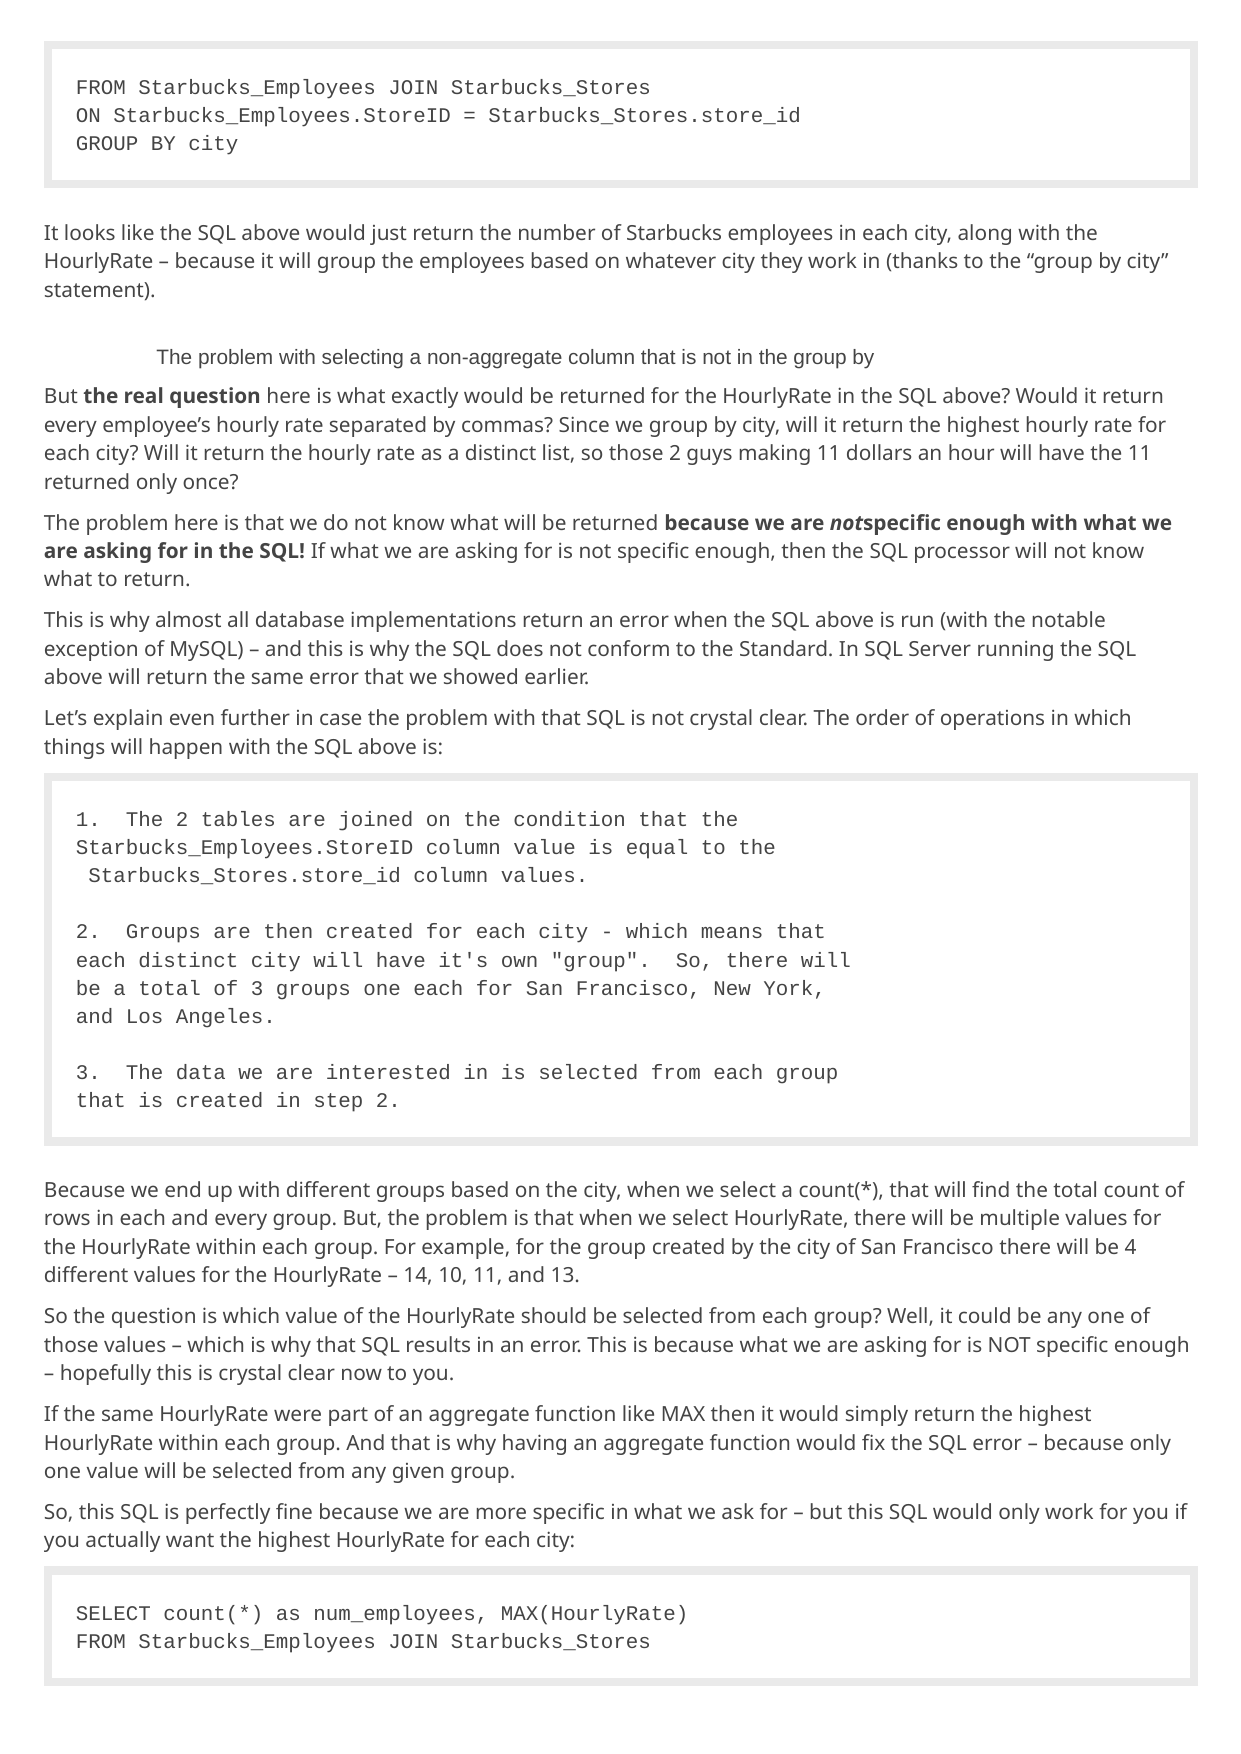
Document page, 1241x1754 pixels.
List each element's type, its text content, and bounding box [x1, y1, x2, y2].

text GROUP BY city [52, 97, 1190, 180]
text FROM Starbucks_Employees JOIN Starbucks_Stores [52, 49, 1190, 69]
text FROM Starbucks_Employees JOIN Starbucks_Stores [52, 1594, 1190, 1678]
text But the real question here is what exactly would be returned for the HourlyRate in the SQL above? Would it return every employee’s hourly rate separated by commas? Since we group by city, will it return the highest hourly rate for each city? Will it return the hourly rate as a distinct list, so those 2 guys making 11 dollars an hour will have the 11 returned only once? [44, 381, 1198, 495]
text be a total of 3 groups one each for San Francisco, New York, [52, 941, 1190, 969]
text Starbucks_Employees.StoreID column value is equal to the [52, 801, 1190, 829]
text and Los Angeles. [52, 969, 1190, 998]
subtitle The problem with selecting a non-aggregate column that is not in the group by [156, 341, 1198, 369]
text So the question is which value of the HourlyRate should be selected from each group? Well, it could be any one of those values – which is why that SQL results in an error. This is because what we are asking for is NOT specific enough – hopefully this is crystal clear now to you. [44, 1301, 1198, 1387]
text 1. The 2 tables are joined on the condition that the [52, 781, 1190, 801]
text SELECT count(*) as num_employees, MAX(HourlyRate) [52, 1575, 1190, 1594]
text that is created in step 2. [52, 1054, 1190, 1137]
text So, this SQL is perfectly fine because we are more specific in what we ask for – but this SQL would only work for you if you actually want the highest HourlyRate for each city: [44, 1497, 1198, 1554]
text It looks like the SQL above would just return the number of Starbucks employees in each city, along with the HourlyRate – because it will group the employees based on whatever city they work in (thanks to the “group by city” statement). [44, 218, 1198, 303]
text This is why almost all database implementations return an error when the SQL above is run (with the notable exception of MySQL) – and this is why the SQL does not conform to the Standard. In SQL Server running the SQL above will return the same error that we showed earlier. [44, 606, 1198, 691]
text Because we end up with different groups based on the city, when we select a count(*), that will find the total count of rows in each and every group. But, the problem is that when we select HourlyRate, there will be multiple values for the HourlyRate within each group. For example, for the group created by the city of San Francisco there will be 4 different values for the HourlyRate – 14, 10, 11, and 13. [44, 1175, 1198, 1289]
text If the same HourlyRate were part of an aggregate function like MAX then it would simply return the highest HourlyRate within each group. And that is why having an aggregate function would fix the SQL error – because only one value will be selected from any given group. [44, 1399, 1198, 1484]
text The problem here is that we do not know what will be returned because we are notspecific enough with what we are asking for in the SQL! If what we are asking for is not specific enough, then the SQL processor will not know what to return. [44, 508, 1198, 593]
text Let’s explain even further in case the problem with that SQL is not crystal clear. The order of operations in which things will happen with the SQL above is: [44, 703, 1198, 760]
text each distinct city will have it's own "group". So, there will [52, 913, 1190, 941]
text 3. The data we are interested in is selected from each group [52, 1026, 1190, 1054]
text 2. Groups are then created for each city - which means that [52, 885, 1190, 913]
text Starbucks_Stores.store_id column values. [52, 829, 1190, 857]
text ON Starbucks_Employees.StoreID = Starbucks_Stores.store_id [52, 69, 1190, 97]
